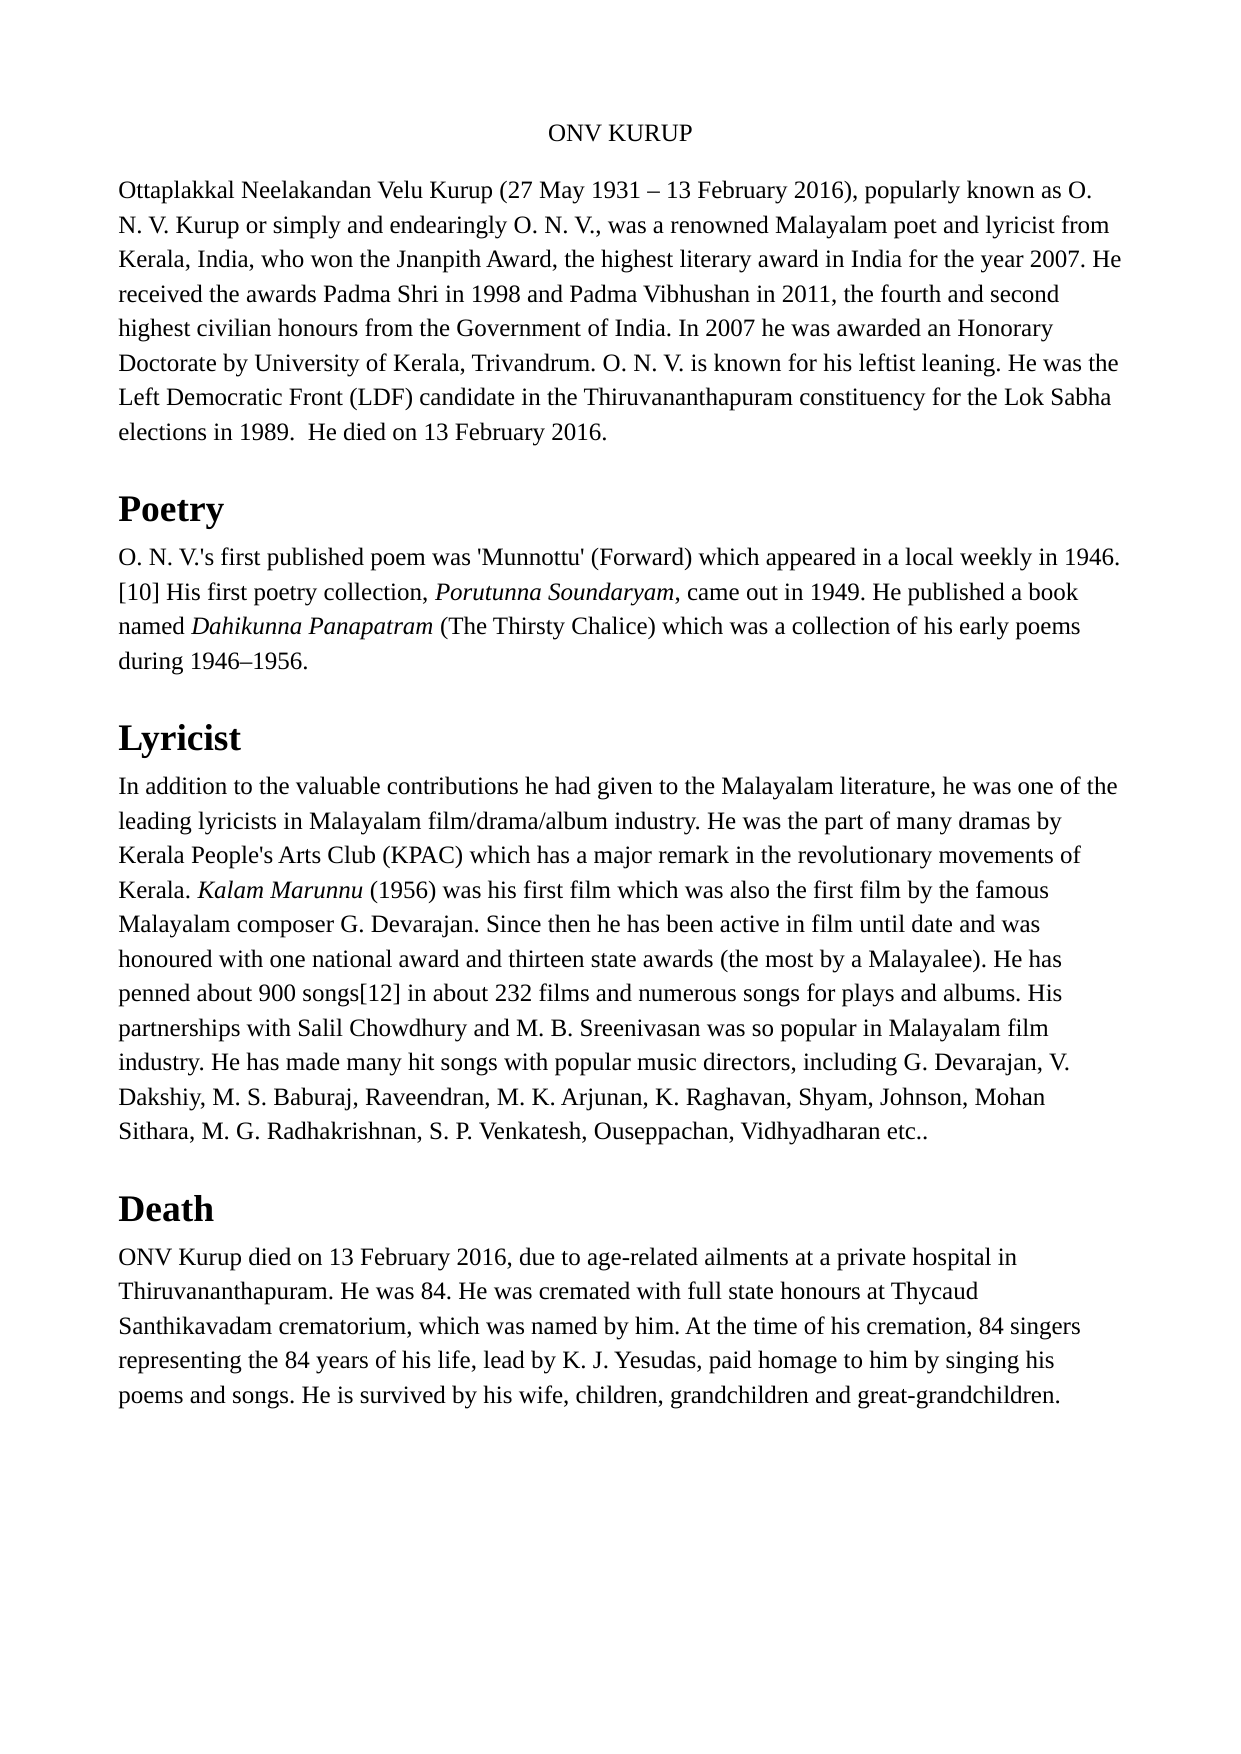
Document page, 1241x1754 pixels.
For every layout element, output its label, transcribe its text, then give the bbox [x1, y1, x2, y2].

text Ottaplakkal Neelakandan Velu Kurup (27 May 1931 – 13 February 2016), popularly known as O. N. V. Kurup or simply and endearingly O. N. V., was a renowned Malayalam poet and lyricist from Kerala, India, who won the Jnanpith Award, the highest literary award in India for the year 2007. He received the awards Padma Shri in 1998 and Padma Vibhushan in 2011, the fourth and second highest civilian honours from the Government of India. In 2007 he was awarded an Honorary Doctorate by University of Kerala, Trivandrum. O. N. V. is known for his leftist leaning. He was the Left Democratic Front (LDF) candidate in the Thiruvananthapuram constituency for the Lok Sabha elections in 1989. He died on 13 February 2016. [118, 176, 1122, 446]
subtitle Lyricist [118, 716, 1122, 759]
text O. N. V.'s first published poem was 'Munnottu' (Forward) which appeared in a local weekly in 1946.[10] His first poetry collection, Porutunna Soundaryam, came out in 1949. He published a book named Dahikunna Panapatram (The Thirsty Chalice) which was a collection of his early poems during 1946–1956. [118, 542, 1122, 675]
subtitle Death [118, 1186, 1122, 1229]
text ONV Kurup died on 13 February 2016, due to age-related ailments at a private hospital in Thiruvananthapuram. He was 84. He was cremated with full state honours at Thycaud Santhikavadam crematorium, which was named by him. At the time of his cremation, 84 singers representing the 84 years of his life, lead by K. J. Yesudas, paid homage to him by singing his poems and songs. He is survived by his wife, children, grandchildren and great-grandchildren. [118, 1242, 1122, 1408]
subtitle Poetry [118, 487, 1122, 530]
text ONV KURUP [118, 118, 1122, 147]
text In addition to the valuable contributions he had given to the Malayalam literature, he was one of the leading lyricists in Malayalam film/drama/album industry. He was the part of many dramas by Kerala People's Arts Club (KPAC) which has a major remark in the revolutionary movements of Kerala. Kalam Marunnu (1956) was his first film which was also the first film by the famous Malayalam composer G. Devarajan. Since then he has been active in film until date and was honoured with one national award and thirteen state awards (the most by a Malayalee). He has penned about 900 songs[12] in about 232 films and numerous songs for plays and albums. His partnerships with Salil Chowdhury and M. B. Sreenivasan was so popular in Malayalam film industry. He has made many hit songs with popular music directors, including G. Devarajan, V. Dakshiy, M. S. Baburaj, Raveendran, M. K. Arjunan, K. Raghavan, Shyam, Johnson, Mohan Sithara, M. G. Radhakrishnan, S. P. Venkatesh, Ouseppachan, Vidhyadharan etc.. [118, 771, 1122, 1145]
